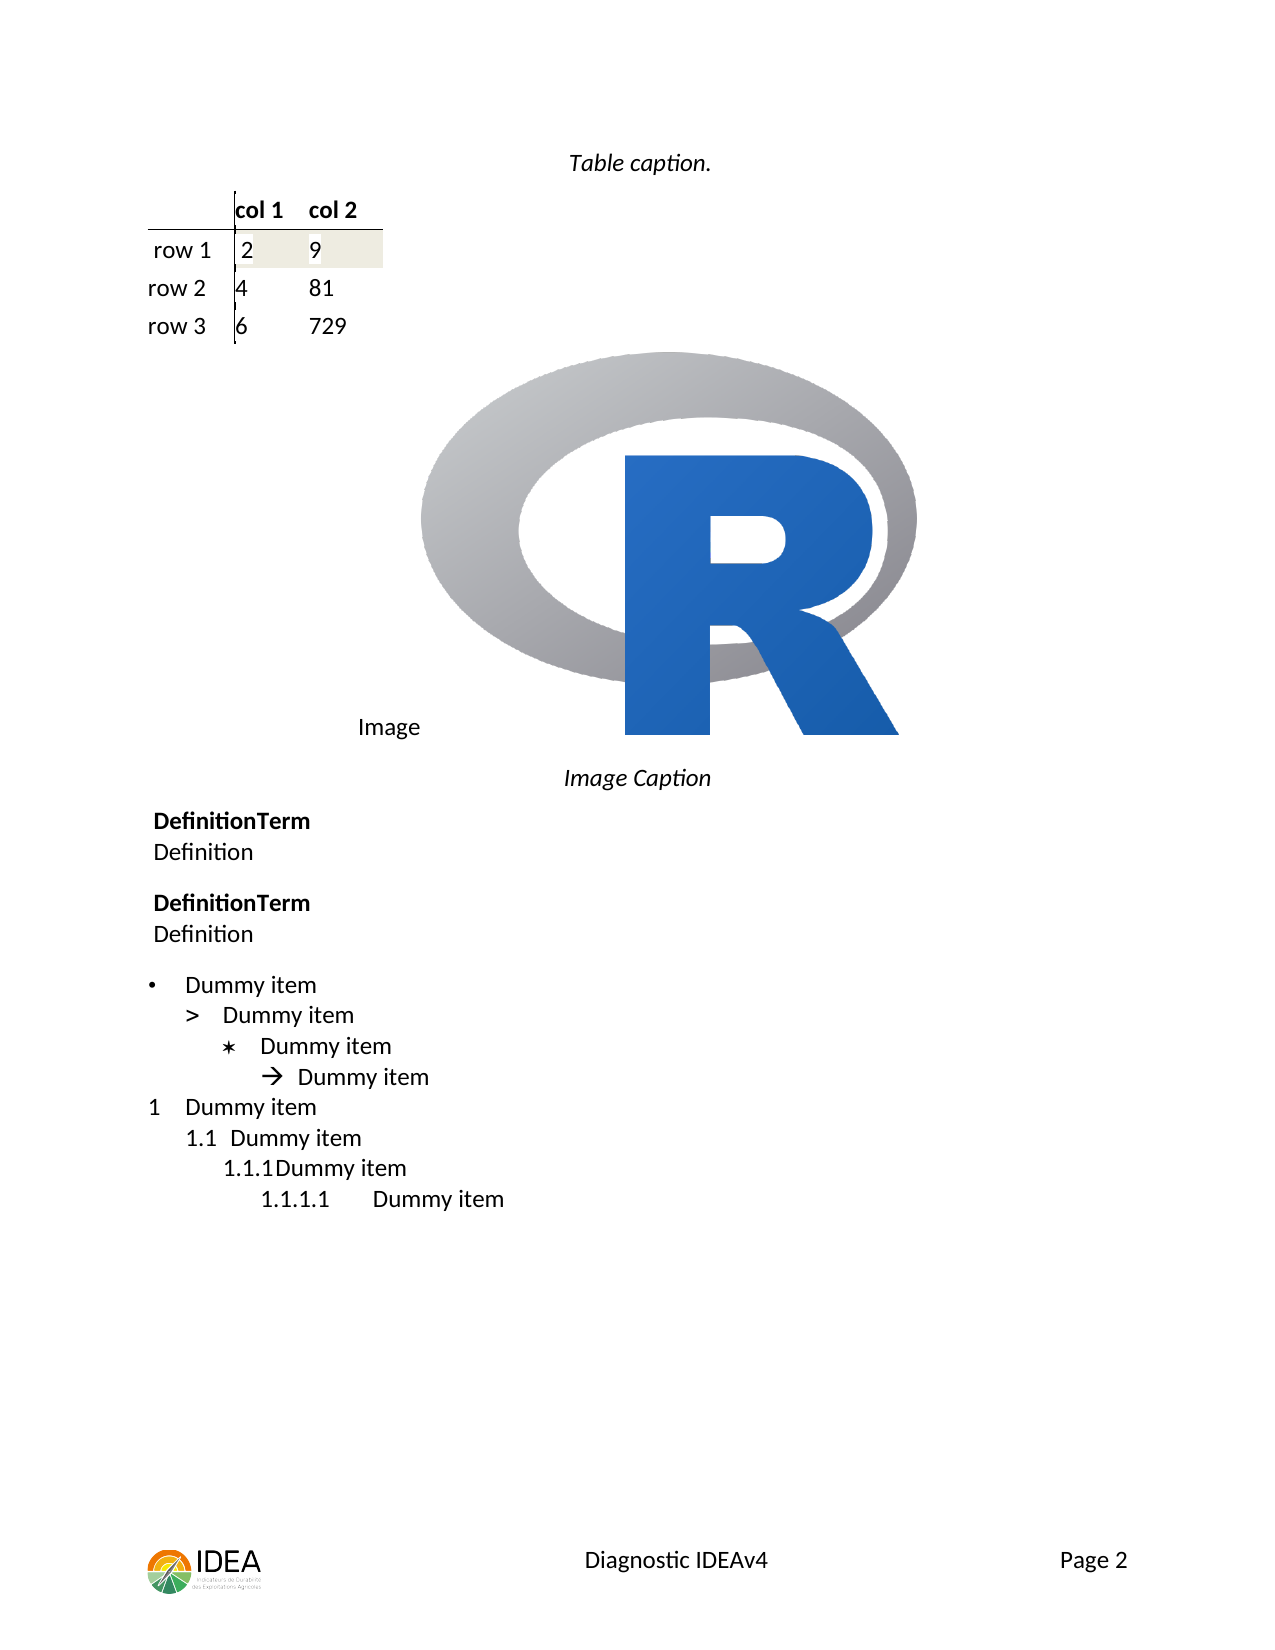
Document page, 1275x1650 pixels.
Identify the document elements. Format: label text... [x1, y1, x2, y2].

table_cell row 2 [148, 268, 234, 306]
table_header col 1 [236, 191, 309, 229]
text Table caption. [148, 148, 563, 178]
list Dummy item [260, 1061, 298, 1091]
list Dummy item [429, 1061, 1127, 1091]
table_cell 81 [309, 268, 383, 306]
table_cell 6 [236, 306, 309, 344]
list Dummy item [407, 1152, 1127, 1183]
list Dummy item [362, 1122, 1127, 1152]
text Table caption. [712, 148, 1127, 178]
picture [147, 1550, 261, 1594]
text Image Caption [148, 762, 1127, 793]
list Dummy item [148, 969, 185, 1000]
text Definition [253, 836, 1127, 866]
list Dummy item [392, 1030, 1127, 1061]
text [420, 351, 1127, 742]
list Dummy item [317, 969, 1127, 1000]
list Dummy item [354, 1000, 1127, 1030]
table_cell 729 [309, 306, 383, 344]
text DefinitionTerm [311, 805, 1127, 836]
table_cell 4 [236, 268, 309, 306]
text DefinitionTerm [311, 887, 1127, 918]
table_header col 2 [309, 191, 383, 229]
table_cell row 1 [148, 230, 234, 268]
list Dummy item [185, 1000, 223, 1030]
text Image [148, 351, 420, 742]
table_cell 2 [236, 230, 309, 268]
table_cell row 3 [148, 306, 234, 344]
list Dummy item [504, 1183, 1127, 1213]
picture [420, 350, 918, 736]
list Dummy item [223, 1030, 260, 1061]
text Definition [253, 918, 1127, 948]
list Dummy item [317, 1091, 1127, 1122]
table_header [148, 191, 234, 229]
table_cell 9 [309, 230, 383, 268]
